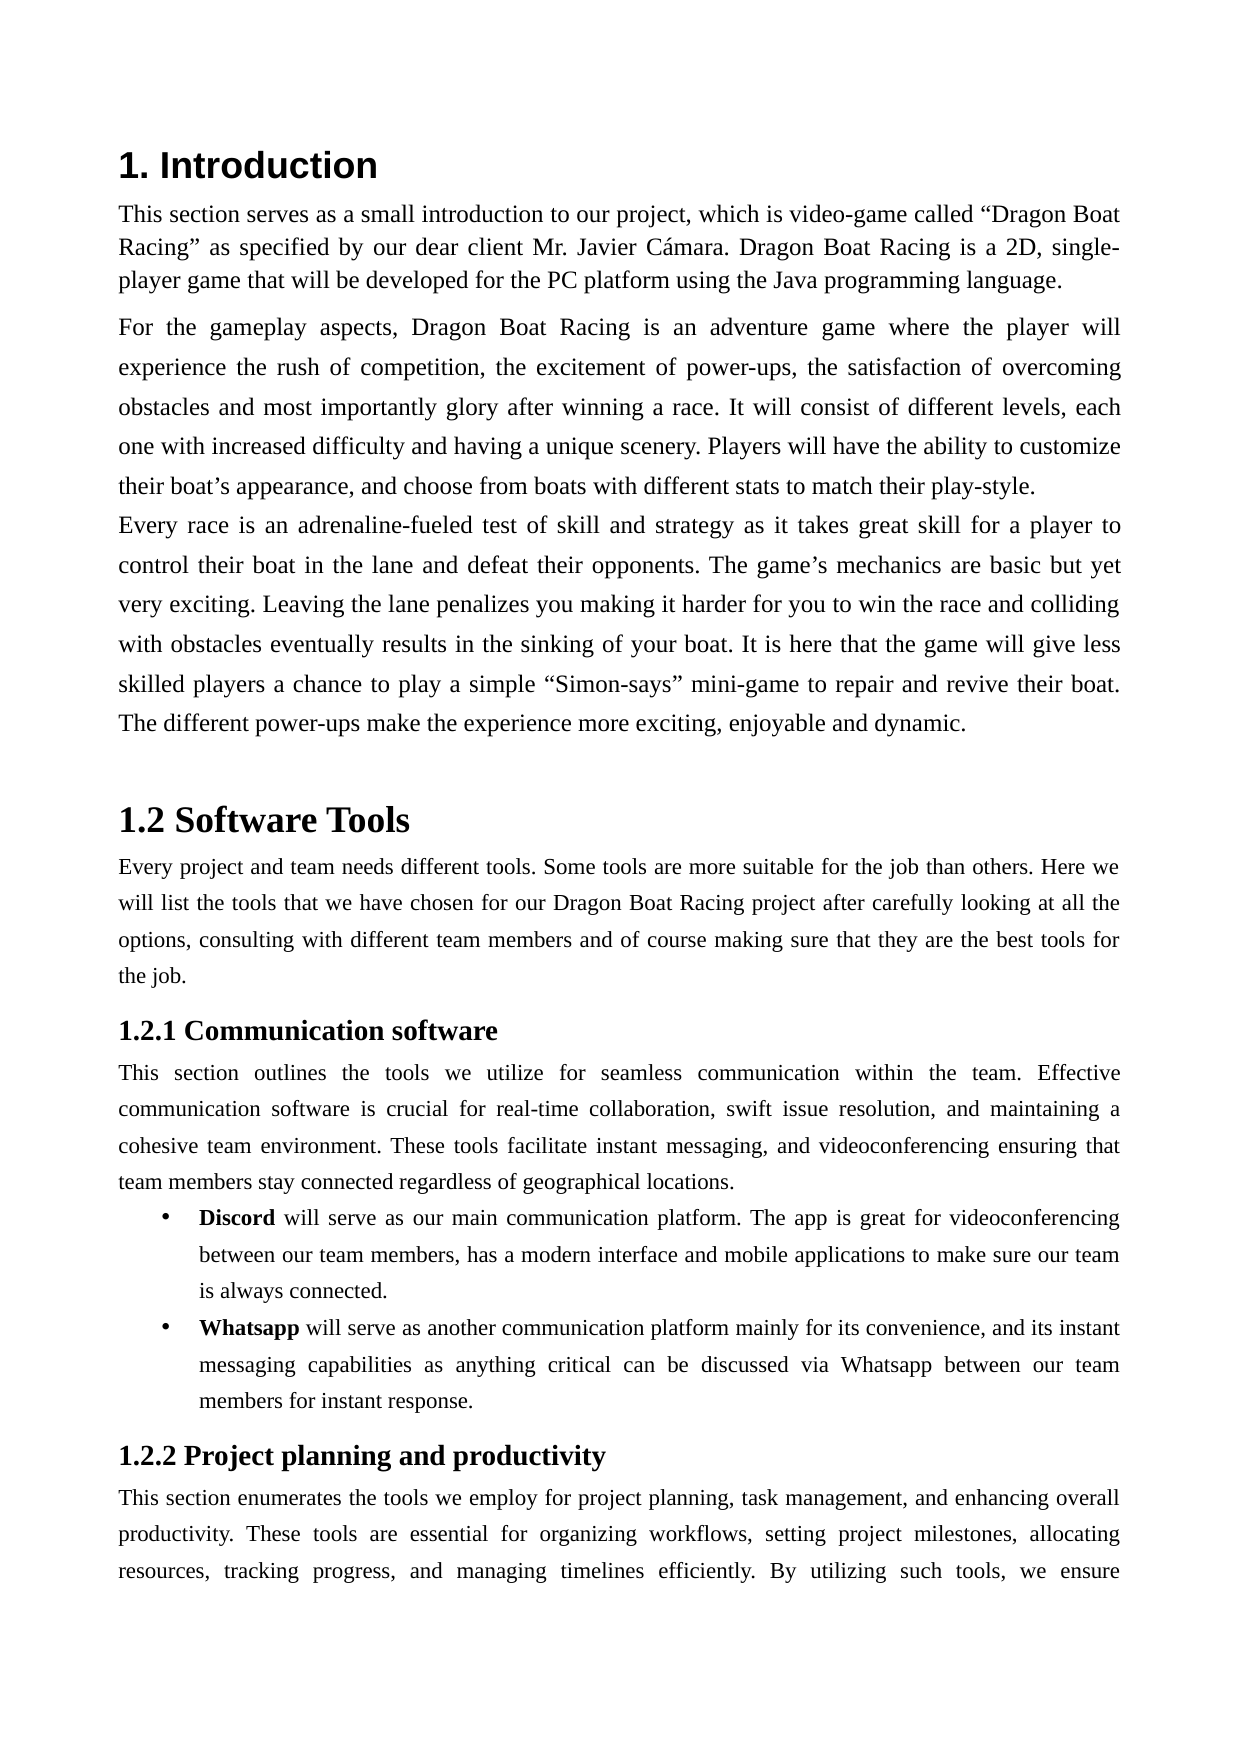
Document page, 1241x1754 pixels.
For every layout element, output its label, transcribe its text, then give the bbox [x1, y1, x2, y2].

text This section serves as a small introduction to our project, which is video-game called “Dragon Boat Racing” as specified by our dear client Mr. Javier Cámara. Dragon Boat Racing is a 2D, single-player game that will be developed for the PC platform using the Java programming language. [118, 199, 1122, 293]
list Whatsapp will serve as another communication platform mainly for its convenience, and its instant messaging capabilities as anything critical can be discussed via Whatsapp between our team members for instant response. [161, 1314, 1122, 1413]
subtitle 1.2.1 Communication software [118, 1013, 1122, 1047]
text Every project and team needs different tools. Some tools are more suitable for the job than others. Here we will list the tools that we have chosen for our Dragon Boat Racing project after carefully looking at all the options, consulting with different team members and of course making sure that they are the best tools for the job. [118, 853, 1122, 988]
text For the gameplay aspects, Dragon Boat Racing is an adventure game where the player will experience the rush of competition, the excitement of power-ups, the satisfaction of overcoming obstacles and most importantly glory after winning a race. It will consist of different levels, each one with increased difficulty and having a unique scenery. Players will have the ability to customize their boat’s appearance, and choose from boats with different stats to match their play-style. [118, 312, 1122, 499]
subtitle 1.2.2 Project planning and productivity [118, 1438, 1122, 1472]
subtitle 1. Introduction [118, 143, 1122, 186]
list Discord will serve as our main communication platform. The app is great for videoconferencing between our team members, has a modern interface and mobile applications to make sure our team is always connected. [161, 1204, 1122, 1304]
text This section outlines the tools we utilize for seamless communication within the team. Effective communication software is crucial for real-time collaboration, swift issue resolution, and maintaining a cohesive team environment. These tools facilitate instant messaging, and videoconferencing ensuring that team members stay connected regardless of geographical locations. [118, 1059, 1122, 1194]
subtitle 1.2 Software Tools [118, 797, 1122, 841]
text This section enumerates the tools we employ for project planning, task management, and enhancing overall productivity. These tools are essential for organizing workflows, setting project milestones, allocating resources, tracking progress, and managing timelines efficiently. By utilizing such tools, we ensure [118, 1484, 1122, 1583]
text Every race is an adrenaline-fueled test of skill and strategy as it takes great skill for a player to control their boat in the lane and defeat their opponents. The game’s mechanics are basic but yet very exciting. Leaving the lane penalizes you making it harder for you to win the race and colliding with obstacles eventually results in the sinking of your boat. It is here that the game will give less skilled players a chance to play a simple “Simon-says” mini-game to repair and revive their boat. The different power-ups make the experience more exciting, enjoyable and dynamic. [118, 510, 1122, 737]
